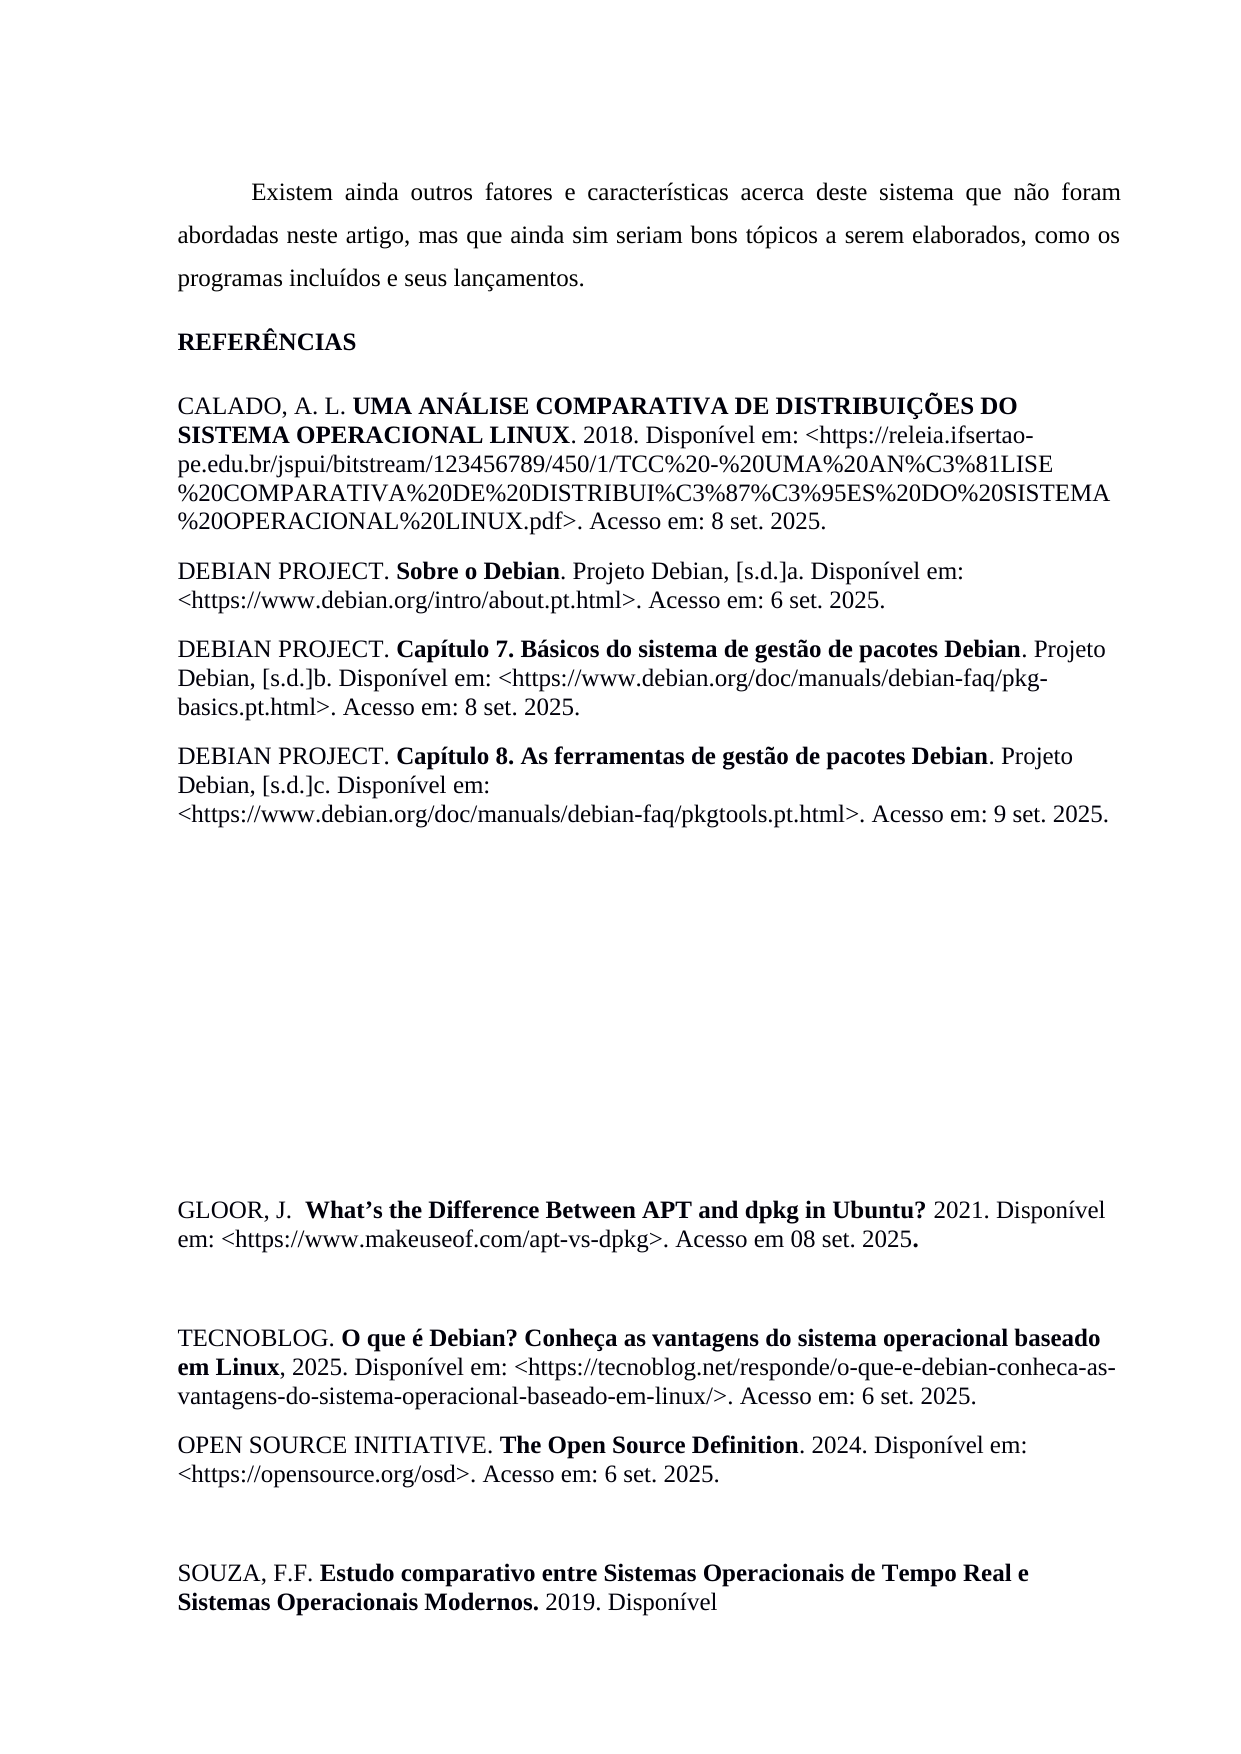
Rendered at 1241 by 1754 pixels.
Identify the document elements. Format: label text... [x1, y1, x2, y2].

text SOUZA, F.F. Estudo comparativo entre Sistemas Operacionais de Tempo Real e Sistemas Operacionais Modernos. 2019. Disponível [177, 1558, 1122, 1616]
text DEBIAN PROJECT. Capítulo 7. Básicos do sistema de gestão de pacotes Debian. Projeto Debian, [s.d.]b. Disponível em: <https://www.debian.org/doc/manuals/debian-faq/pkg-basics.pt.html>. Acesso em: 8 set. 2025. [177, 634, 1122, 721]
text DEBIAN PROJECT. Sobre o Debian. Projeto Debian, [s.d.]a. Disponível em: <https://www.debian.org/intro/about.pt.html>. Acesso em: 6 set. 2025. [177, 556, 1122, 613]
text Existem ainda outros fatores e características acerca deste sistema que não foram abordadas neste artigo, mas que ainda sim seriam bons tópicos a serem elaborados, como os programas incluídos e seus lançamentos. [177, 177, 1122, 292]
text CALADO, A. L. UMA ANÁLISE COMPARATIVA DE DISTRIBUIÇÕES DO SISTEMA OPERACIONAL LINUX. 2018. Disponível em: <https://releia.ifsertao-pe.edu.br/jspui/bitstream/123456789/450/1/TCC%20-%20UMA%20AN%C3%81LISE%20COMPARATIVA%20DE%20DISTRIBUI%C3%87%C3%95ES%20DO%20SISTEMA%20OPERACIONAL%20LINUX.pdf>. Acesso em: 8 set. 2025. [177, 391, 1122, 535]
text OPEN SOURCE INITIATIVE. The Open Source Definition. 2024. Disponível em: <https://opensource.org/osd>. Acesso em: 6 set. 2025. [177, 1431, 1122, 1488]
text DEBIAN PROJECT. Capítulo 8. As ferramentas de gestão de pacotes Debian. Projeto Debian, [s.d.]c. Disponível em: <https://www.debian.org/doc/manuals/debian-faq/pkgtools.pt.html>. Acesso em: 9 set. 2025. [177, 741, 1122, 828]
text REFERÊNCIAS [177, 327, 1122, 356]
text TECNOBLOG. O que é Debian? Conheça as vantagens do sistema operacional baseado em Linux, 2025. Disponível em: <https://tecnoblog.net/responde/o-que-e-debian-conheca-as-vantagens-do-sistema-operacional-baseado-em-linux/>. Acesso em: 6 set. 2025. [177, 1323, 1122, 1410]
text GLOOR, J. What’s the Difference Between APT and dpkg in Ubuntu? 2021. Disponível em: <https://www.makeuseof.com/apt-vs-dpkg>. Acesso em 08 set. 2025. [177, 1196, 1122, 1253]
